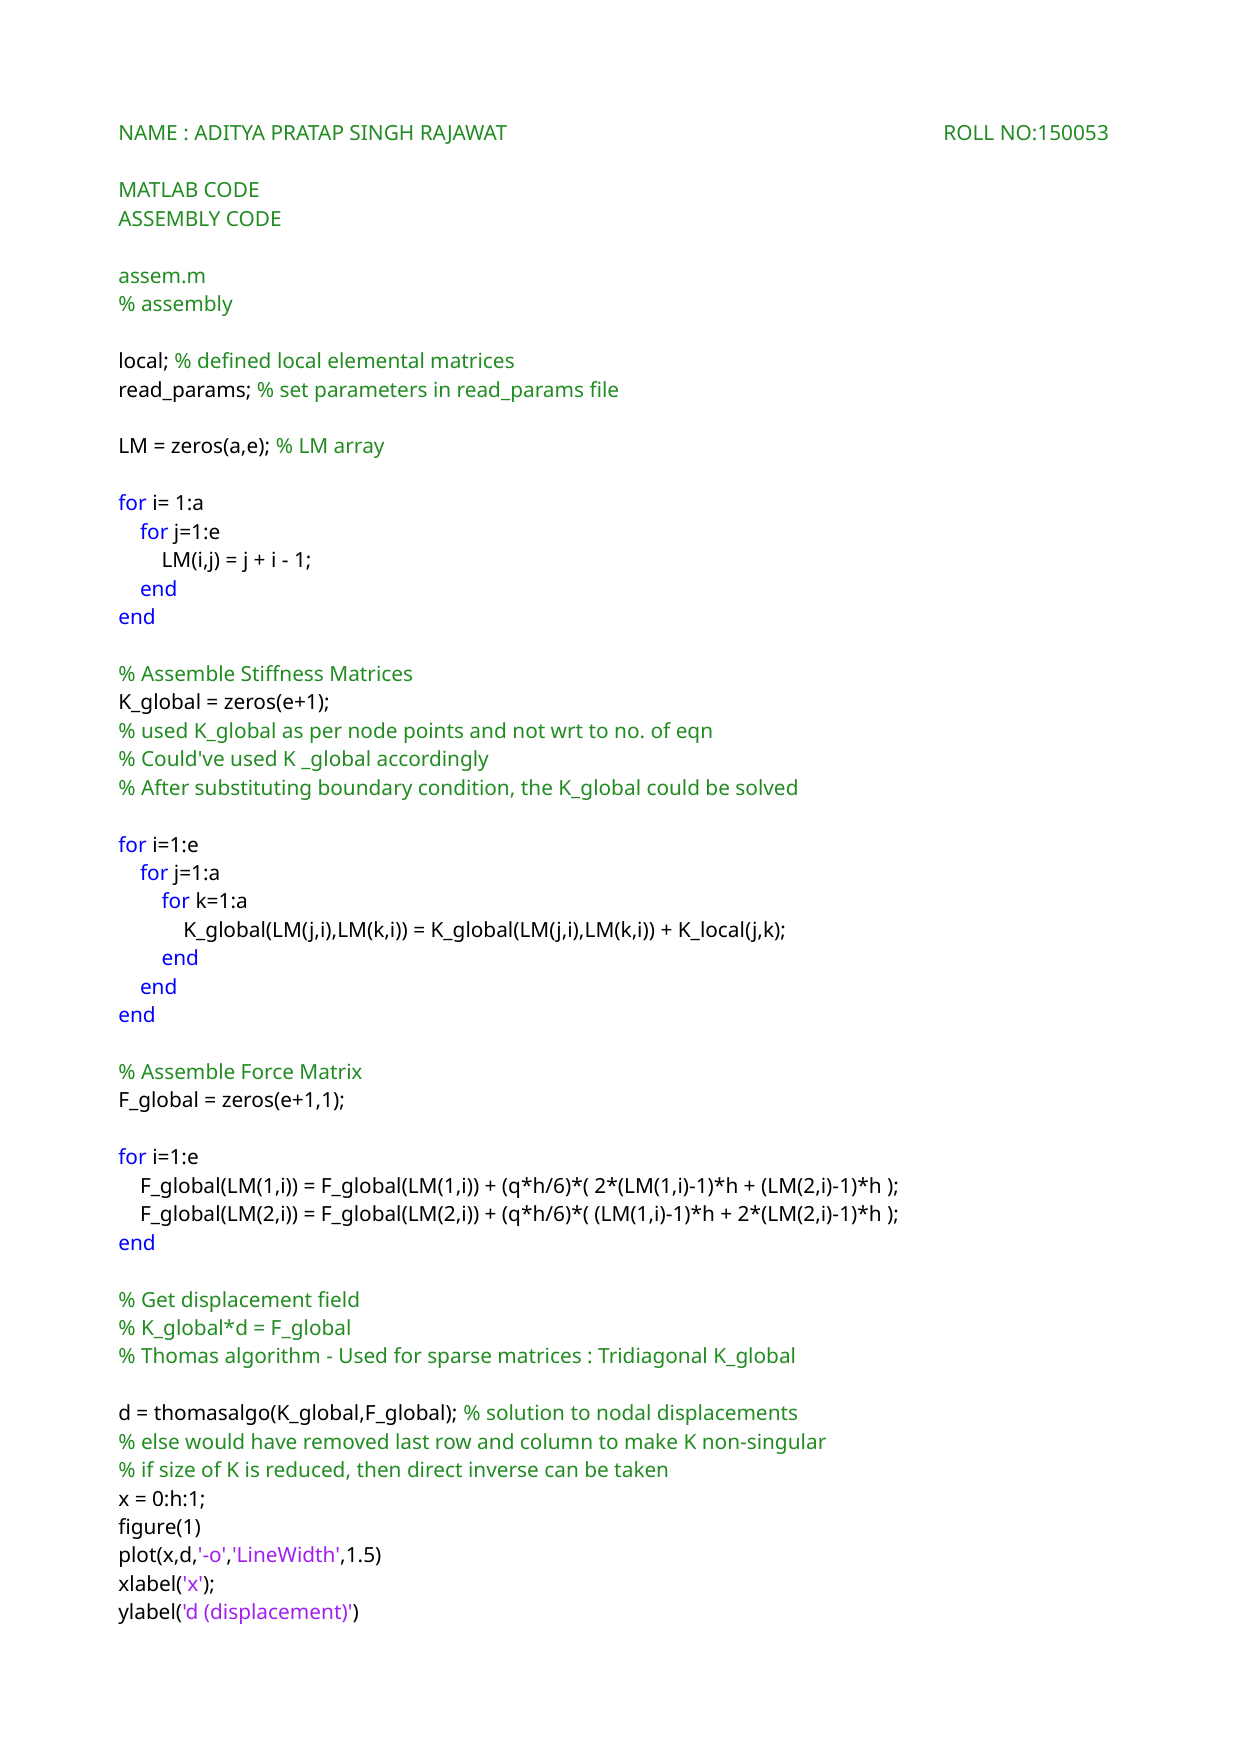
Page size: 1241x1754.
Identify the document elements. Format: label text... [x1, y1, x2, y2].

text % Could've used K _global accordingly [118, 744, 1122, 773]
text % assembly [118, 289, 1122, 318]
text end [118, 1228, 1122, 1256]
text LM = zeros(a,e); % LM array [118, 432, 1122, 460]
text end [118, 574, 1122, 602]
text K_global(LM(j,i),LM(k,i)) = K_global(LM(j,i),LM(k,i)) + K_local(j,k); [118, 915, 1122, 943]
text end [118, 943, 1122, 972]
text for i= 1:a [118, 488, 1122, 517]
text end [118, 602, 1122, 631]
text for j=1:a [118, 858, 1122, 887]
text F_global = zeros(e+1,1); [118, 1086, 1122, 1114]
text NAME : ADITYA PRATAP SINGH RAJAWAT ROLL NO:150053 [118, 118, 1122, 147]
text for i=1:e [118, 830, 1122, 858]
text % After substituting boundary condition, the K_global could be solved [118, 773, 1122, 801]
text assem.m [118, 261, 1122, 289]
text % K_global*d = F_global [118, 1313, 1122, 1342]
text % if size of K is reduced, then direct inverse can be taken [118, 1455, 1122, 1484]
text % Assemble Stiffness Matrices [118, 659, 1122, 687]
text ylabel('d (displacement)') [118, 1597, 1122, 1626]
text % used K_global as per node points and not wrt to no. of eqn [118, 716, 1122, 744]
text end [118, 1000, 1122, 1029]
text end [118, 972, 1122, 1000]
text plot(x,d,'-o','LineWidth',1.5) [118, 1541, 1122, 1569]
text local; % defined local elemental matrices [118, 346, 1122, 375]
text K_global = zeros(e+1); [118, 687, 1122, 716]
text LM(i,j) = j + i - 1; [118, 545, 1122, 574]
text read_params; % set parameters in read_params file [118, 375, 1122, 403]
text figure(1) [118, 1512, 1122, 1541]
text for k=1:a [118, 887, 1122, 915]
text xlabel('x'); [118, 1569, 1122, 1597]
text F_global(LM(1,i)) = F_global(LM(1,i)) + (q*h/6)*( 2*(LM(1,i)-1)*h + (LM(2,i)-1)*h ); [118, 1171, 1122, 1199]
text for i=1:e [118, 1142, 1122, 1171]
text ASSEMBLY CODE [118, 204, 1122, 232]
text F_global(LM(2,i)) = F_global(LM(2,i)) + (q*h/6)*( (LM(1,i)-1)*h + 2*(LM(2,i)-1)*h ); [118, 1199, 1122, 1228]
text % Get displacement field [118, 1285, 1122, 1313]
text % Thomas algorithm - Used for sparse matrices : Tridiagonal K_global [118, 1342, 1122, 1370]
text d = thomasalgo(K_global,F_global); % solution to nodal displacements [118, 1398, 1122, 1427]
text % Assemble Force Matrix [118, 1057, 1122, 1086]
text for j=1:e [118, 517, 1122, 545]
text x = 0:h:1; [118, 1484, 1122, 1512]
text MATLAB CODE [118, 175, 1122, 204]
text % else would have removed last row and column to make K non-singular [118, 1427, 1122, 1455]
